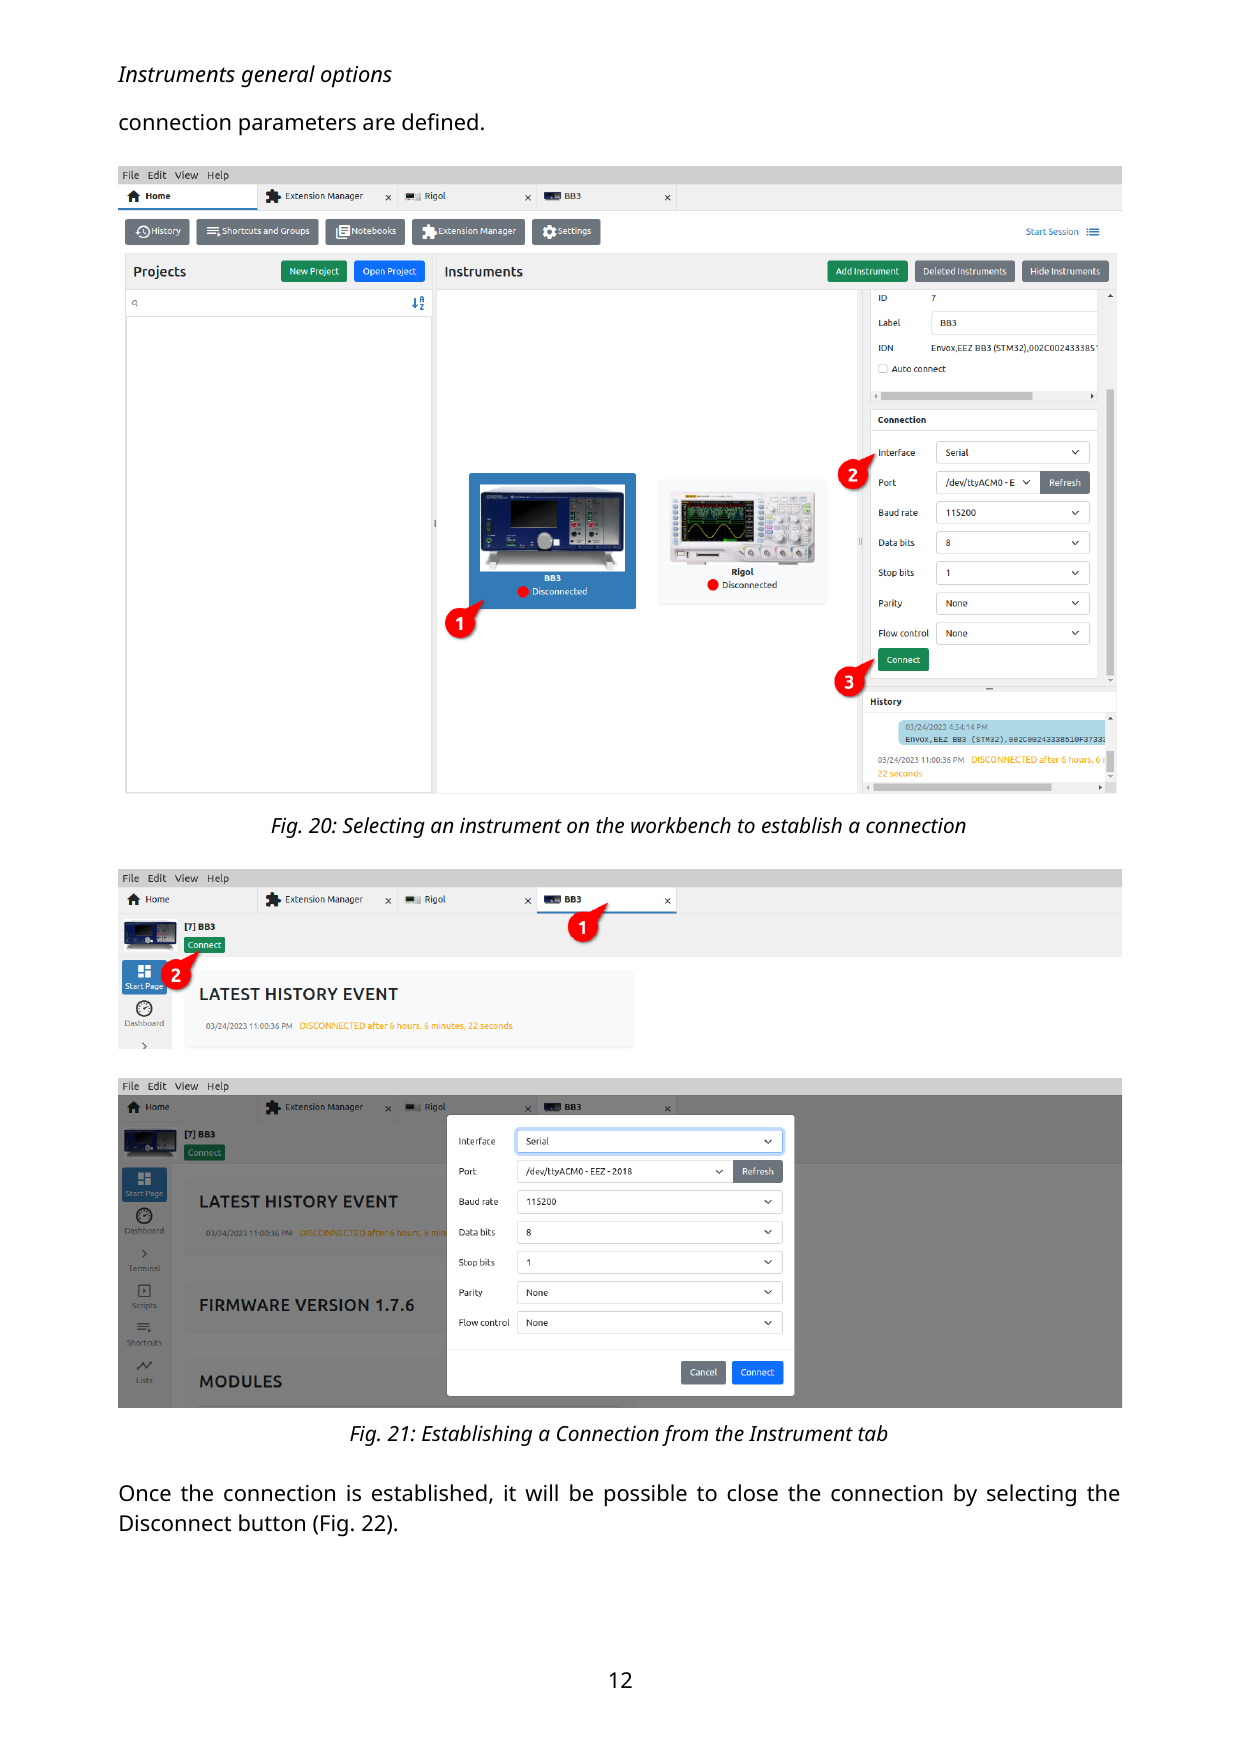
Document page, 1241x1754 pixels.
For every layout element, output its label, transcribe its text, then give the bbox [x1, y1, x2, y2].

picture [118, 869, 1123, 1049]
picture [118, 166, 1123, 800]
text Fig. 20: Selecting an instrument on the workbench to establish a connection [118, 800, 1122, 840]
text connection parameters are defined. [118, 107, 1122, 136]
text Once the connection is established, it will be possible to close the connection by selecting the Disconnect button (Fig. 22). [118, 1478, 1122, 1537]
picture [118, 1078, 1123, 1408]
text Fig. 21: Establishing a Connection from the Instrument tab [118, 1408, 1122, 1448]
